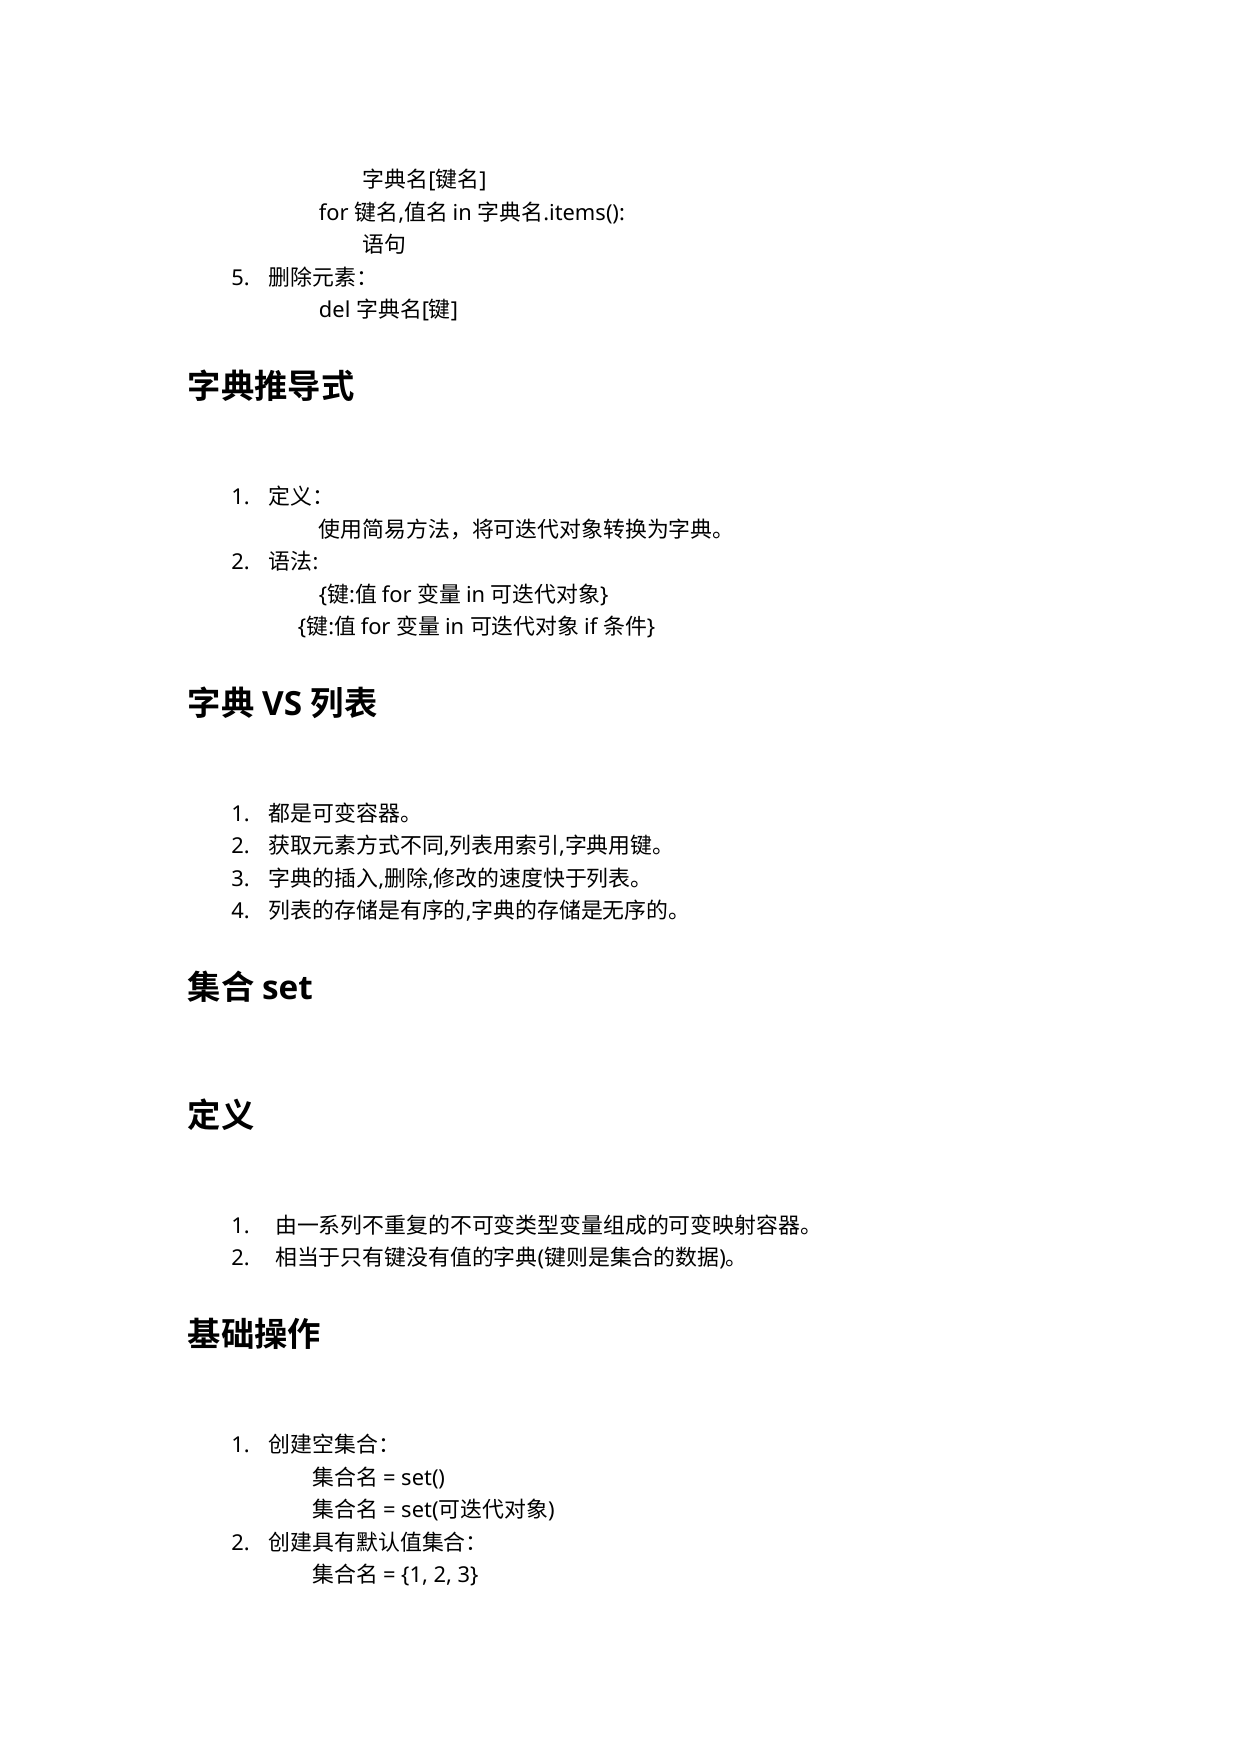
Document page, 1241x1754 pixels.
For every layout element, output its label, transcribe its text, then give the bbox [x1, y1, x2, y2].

subtitle 字典 VS 列表 [187, 668, 1053, 733]
text 集合名 = set(可迭代对象) [269, 1492, 1053, 1524]
text 集合名 = set() [269, 1459, 1053, 1492]
subtitle 定义 [187, 1080, 1053, 1145]
text 语句 [362, 227, 1053, 259]
text for 键名,值名 in 字典名.items(): [275, 194, 1053, 227]
list 创建具有默认值集合： [231, 1524, 1053, 1557]
list 相当于只有键没有值的字典(键则是集合的数据)。 [231, 1240, 1053, 1272]
subtitle 基础操作 [187, 1299, 1053, 1364]
text 字典名[键名] [275, 162, 1053, 194]
subtitle 字典推导式 [187, 352, 1053, 417]
list 定义： [231, 479, 1053, 511]
text {键:值 for 变量 in 可迭代对象} [275, 576, 1053, 609]
list 获取元素方式不同,列表用索引,字典用键。 [231, 828, 1053, 861]
list 都是可变容器。 [231, 796, 1053, 828]
list 由一系列不重复的不可变类型变量组成的可变映射容器。 [231, 1207, 1053, 1240]
list 语法: [231, 544, 1053, 576]
list 列表的存储是有序的,字典的存储是无序的。 [231, 893, 1053, 926]
list 创建空集合： [231, 1427, 1053, 1459]
text {键:值 for 变量 in 可迭代对象 if 条件} [275, 609, 1053, 641]
subtitle 集合 set [187, 953, 1053, 1018]
list 删除元素： [231, 259, 1053, 292]
text 使用简易方法，将可迭代对象转换为字典。 [275, 511, 1053, 544]
list 字典的插入,删除,修改的速度快于列表。 [231, 861, 1053, 893]
text del 字典名[键] [275, 292, 1053, 324]
text 集合名 = {1, 2, 3} [269, 1557, 1053, 1589]
